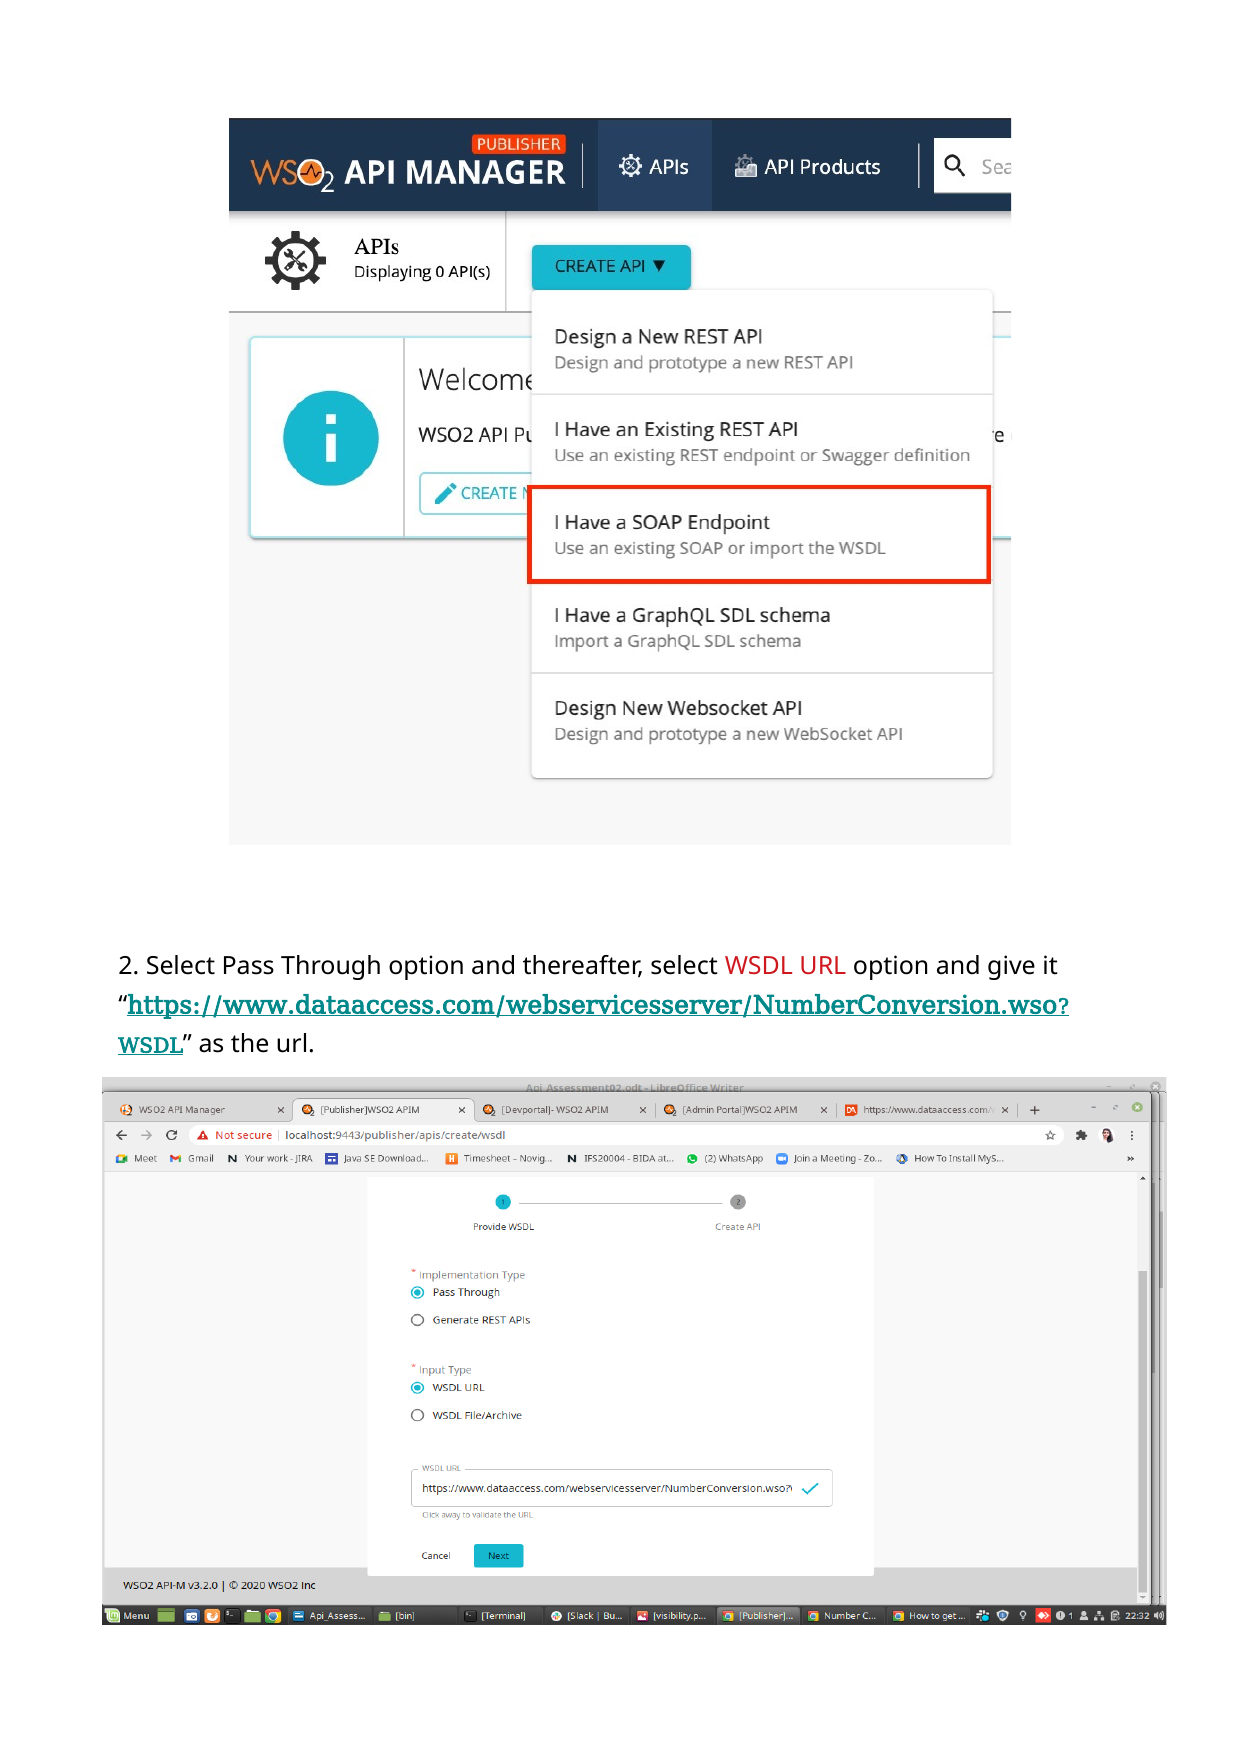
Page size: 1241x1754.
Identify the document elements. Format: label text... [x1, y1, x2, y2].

picture [229, 118, 1012, 845]
picture [102, 1077, 1167, 1625]
text 2. Select Pass Through option and thereafter, select WSDL URL option and give it “https://www.dataaccess.com/webservicesserver/NumberConversion.wso?WSDL” as the url. [118, 947, 1122, 1060]
